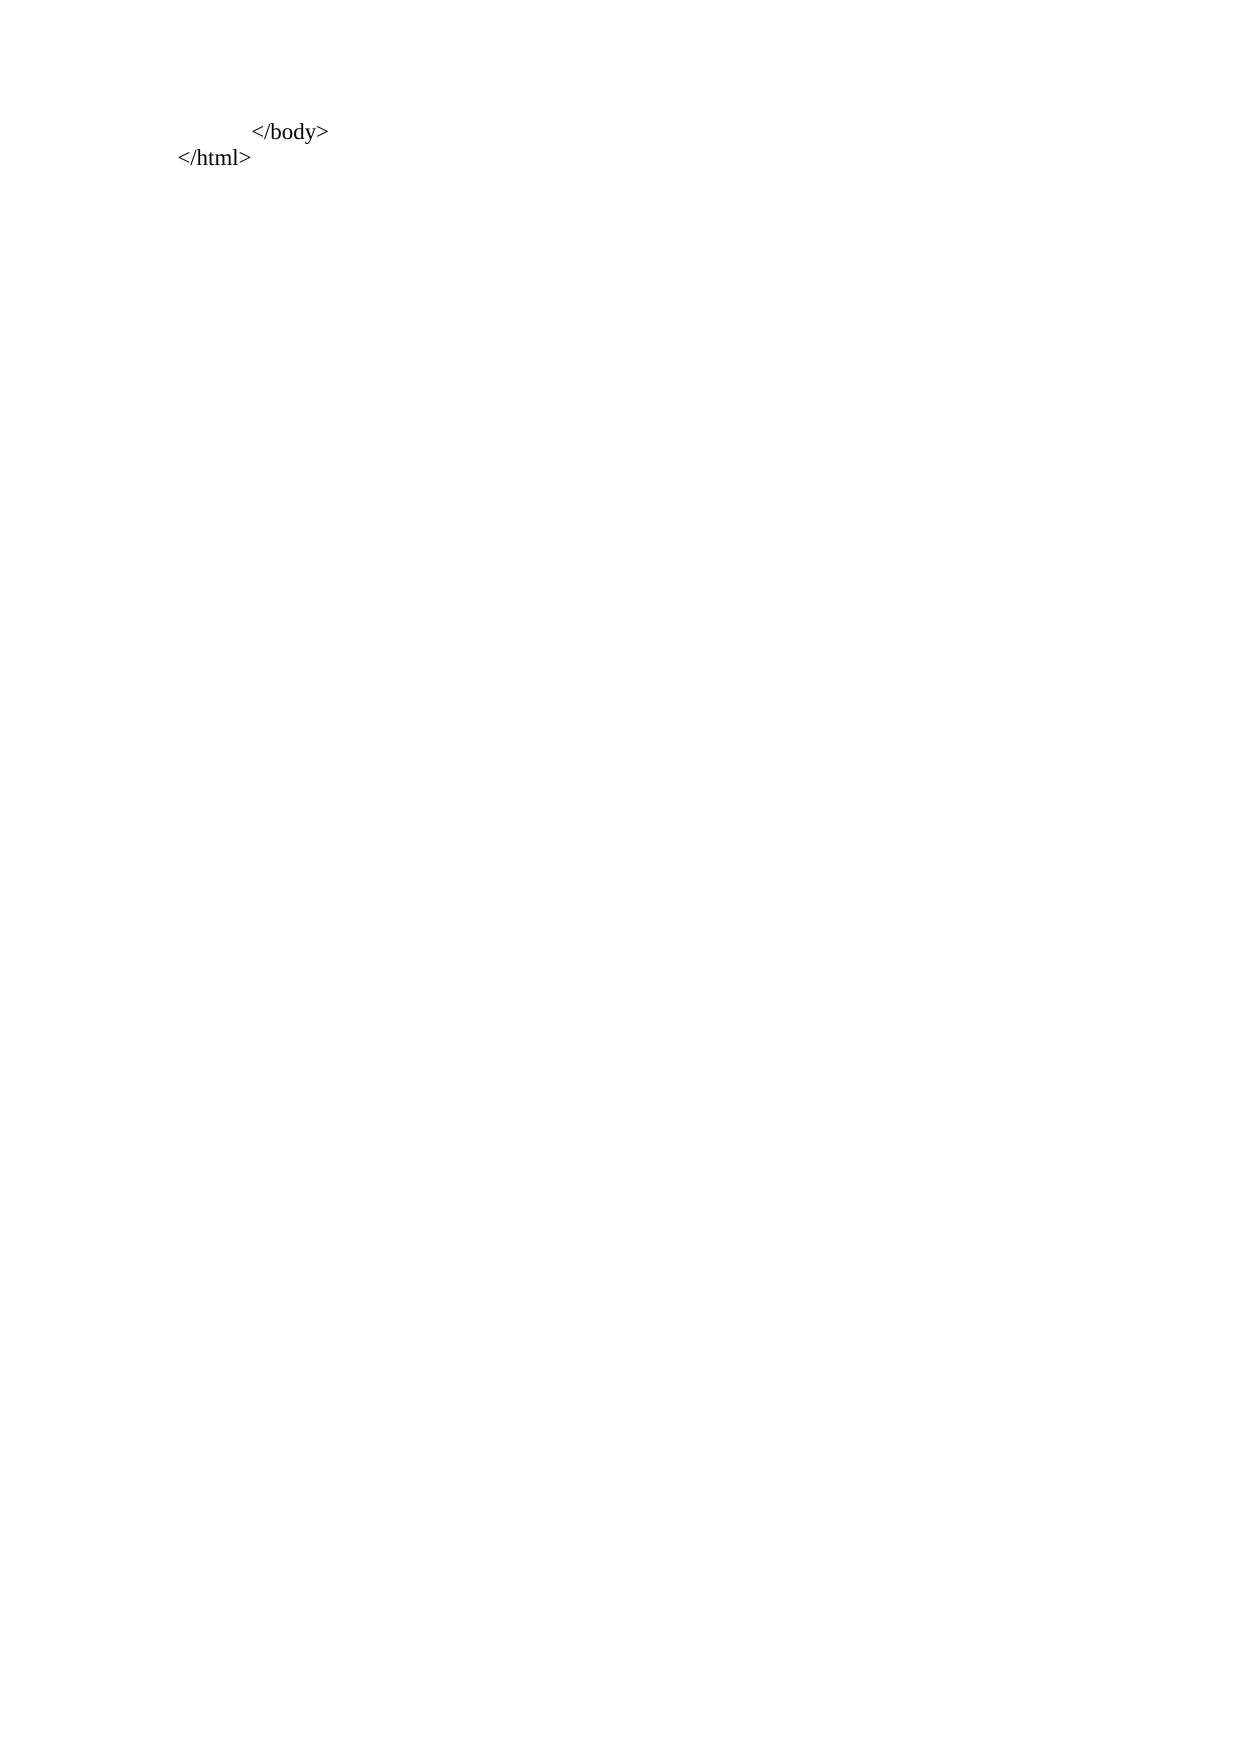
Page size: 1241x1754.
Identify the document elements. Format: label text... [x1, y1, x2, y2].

text </body> [177, 118, 1152, 144]
text </html> [177, 144, 1152, 171]
